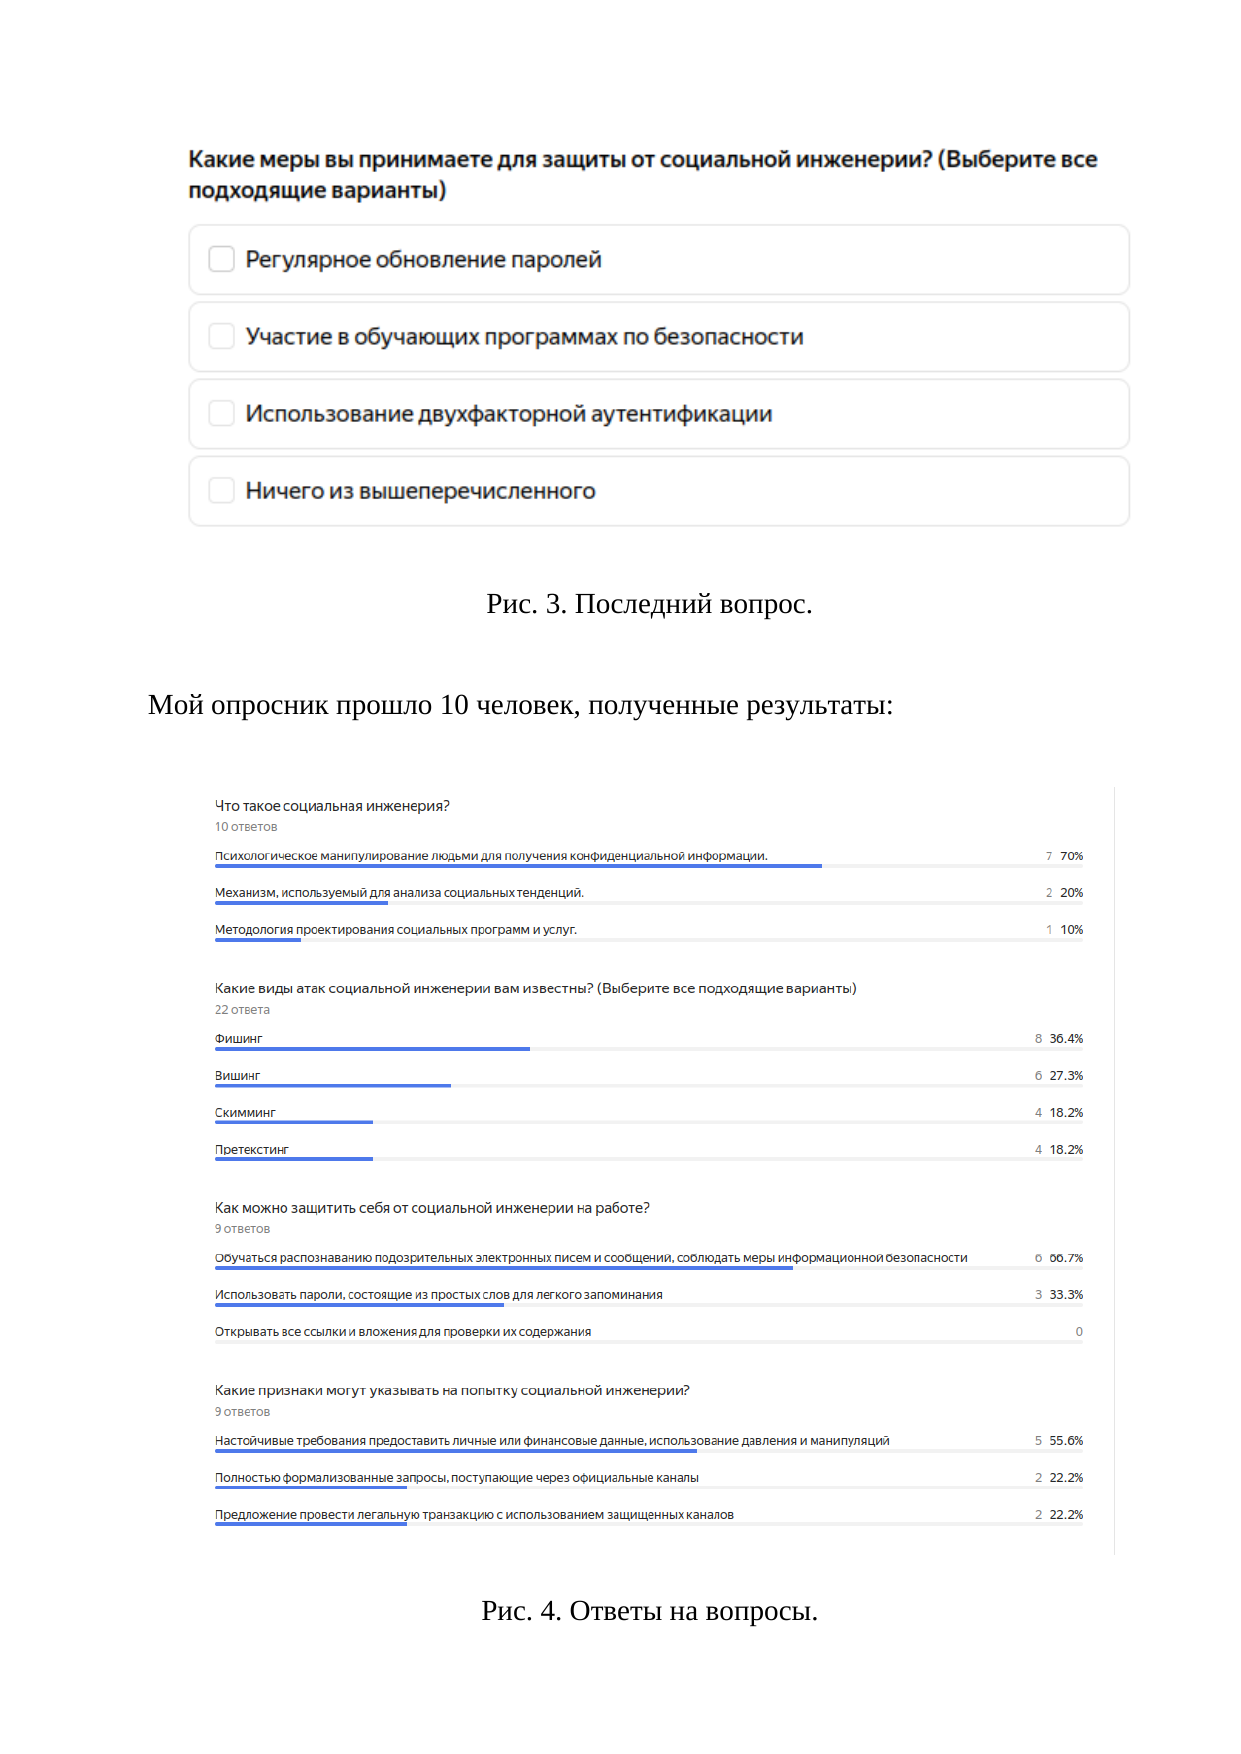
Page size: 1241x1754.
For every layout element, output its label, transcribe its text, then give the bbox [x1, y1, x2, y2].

text Рис. 4. Ответы на вопросы. [148, 1593, 1152, 1626]
text Мой опросник прошло 10 человек, полученные результаты: [148, 687, 1152, 721]
picture [183, 787, 1117, 1555]
picture [147, 118, 1152, 570]
text Рис. 3. Последний вопрос. [148, 570, 1152, 620]
